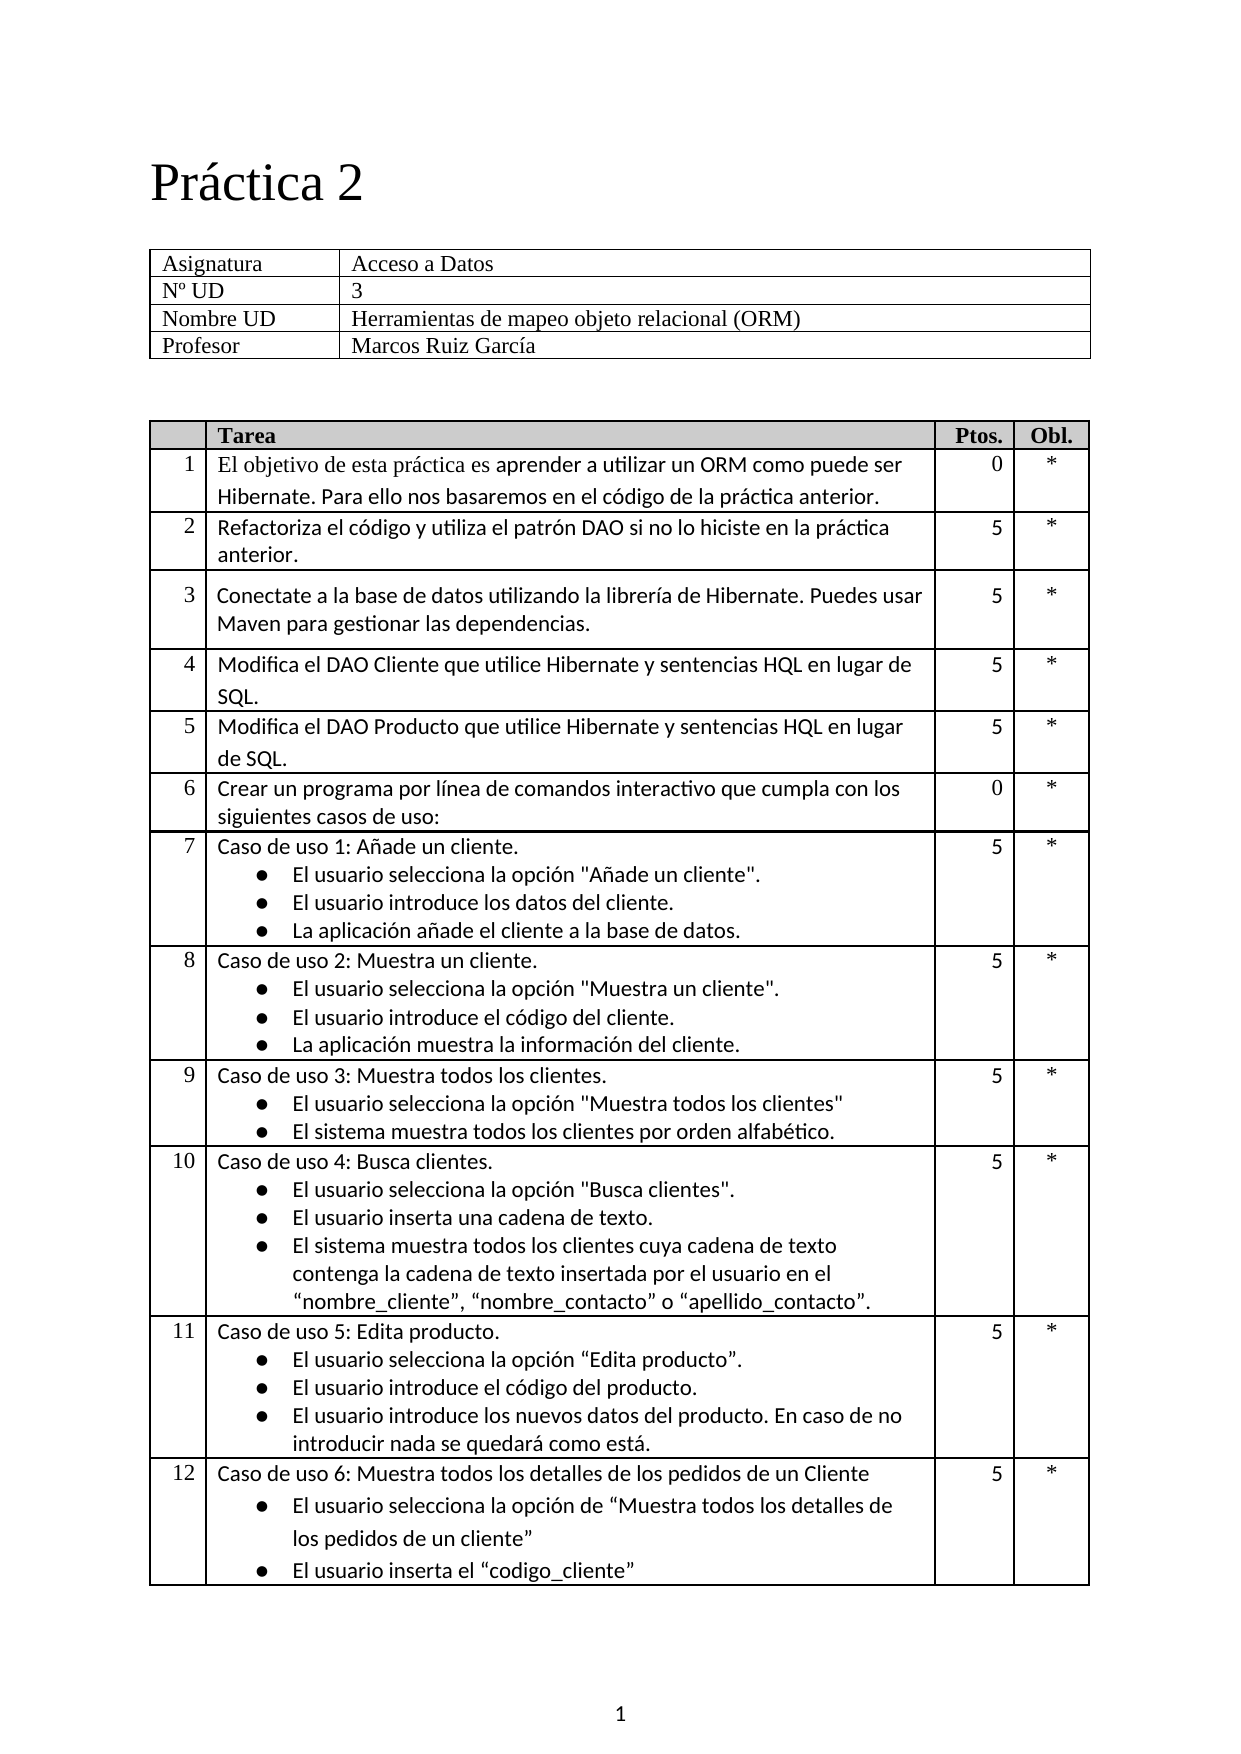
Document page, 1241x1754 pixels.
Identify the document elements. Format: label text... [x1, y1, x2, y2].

table_cell 5 [936, 513, 1013, 569]
table_header Ptos. [936, 422, 1013, 448]
table_cell * [1015, 513, 1088, 569]
table_cell Caso de uso 6: Muestra todos los detalles de los pedidos de un Cliente El usuario selecciona la opción de “Muestra todos los detalles de los pedidos de un cliente” El usuario inserta el “codigo_cliente” El sistema muestra todos los detalles de los pedidos de dicho Cliente con la siguiente información: codigo_pedido codigo_producto cantidad precio_unidad numero_linea [207, 1459, 934, 1584]
table_cell Caso de uso 1: Añade un cliente. El usuario selecciona la opción "Añade un cliente". El usuario introduce los datos del cliente. La aplicación añade el cliente a la base de datos. [207, 833, 934, 944]
table_cell Conectate a la base de datos utilizando la librería de Hibernate. Puedes usar Maven para gestionar las dependencias. [207, 571, 934, 648]
table_cell * [1015, 1147, 1088, 1315]
table_cell * [1015, 712, 1088, 772]
table_cell Refactoriza el código y utiliza el patrón DAO si no lo hiciste en la práctica anterior. [207, 513, 934, 569]
table_cell 5 [936, 1147, 1013, 1315]
table_cell 4 [151, 650, 205, 710]
table_cell 2 [151, 513, 205, 569]
table_cell El objetivo de esta práctica es aprender a utilizar un ORM como puede ser Hibernate. Para ello nos basaremos en el código de la práctica anterior. [207, 450, 934, 511]
table_cell 5 [936, 1061, 1013, 1145]
table_cell Modifica el DAO Producto que utilice Hibernate y sentencias HQL en lugar de SQL. [207, 712, 934, 772]
table_cell 3 [151, 571, 205, 648]
table_cell 5 [936, 833, 1013, 944]
table_cell * [1015, 571, 1088, 648]
table_cell 5 [936, 1459, 1013, 1584]
table_cell * [1015, 1061, 1088, 1145]
table_header Acceso a Datos [340, 250, 1090, 276]
table_cell Nombre UD [151, 305, 339, 331]
table_cell 0 [936, 774, 1013, 830]
table_header [151, 422, 205, 448]
table_cell Caso de uso 4: Busca clientes. El usuario selecciona la opción "Busca clientes". El usuario inserta una cadena de texto. El sistema muestra todos los clientes cuya cadena de texto contenga la cadena de texto insertada por el usuario en el “nombre_cliente”, “nombre_contacto” o “apellido_contacto”. [207, 1147, 934, 1315]
table_cell Modifica el DAO Cliente que utilice Hibernate y sentencias HQL en lugar de SQL. [207, 650, 934, 710]
table_cell Marcos Ruiz García [340, 332, 1090, 358]
table_cell Caso de uso 2: Muestra un cliente. El usuario selecciona la opción "Muestra un cliente". El usuario introduce el código del cliente. La aplicación muestra la información del cliente. [207, 947, 934, 1059]
table_cell * [1015, 1317, 1088, 1457]
table_cell 9 [151, 1061, 205, 1145]
title Práctica 2 [150, 150, 1090, 212]
table_header Obl. [1015, 422, 1088, 448]
table_cell 5 [936, 571, 1013, 648]
table_cell Caso de uso 3: Muestra todos los clientes. El usuario selecciona la opción "Muestra todos los clientes" El sistema muestra todos los clientes por orden alfabético. [207, 1061, 934, 1145]
table_cell * [1015, 774, 1088, 830]
table_cell Herramientas de mapeo objeto relacional (ORM) [340, 305, 1090, 331]
table_cell 6 [151, 774, 205, 830]
table_cell 5 [936, 650, 1013, 710]
table_cell 5 [936, 1317, 1013, 1457]
table_cell 8 [151, 947, 205, 1059]
table_cell * [1015, 650, 1088, 710]
table_cell 3 [340, 277, 1090, 303]
table_cell Profesor [151, 332, 339, 358]
table_header Tarea [207, 422, 934, 448]
table_cell * [1015, 1459, 1088, 1584]
table_cell 10 [151, 1147, 205, 1315]
table_header Asignatura [151, 250, 339, 276]
table_cell 1 [151, 450, 205, 511]
table_cell 5 [151, 712, 205, 772]
table_cell * [1015, 450, 1088, 511]
table_cell 11 [151, 1317, 205, 1457]
table_cell * [1015, 947, 1088, 1059]
table_cell 12 [151, 1459, 205, 1584]
table_cell 0 [936, 450, 1013, 511]
table_cell 5 [936, 712, 1013, 772]
table_cell Caso de uso 5: Edita producto. El usuario selecciona la opción “Edita producto”. El usuario introduce el código del producto. El usuario introduce los nuevos datos del producto. En caso de no introducir nada se quedará como está. [207, 1317, 934, 1457]
table_cell * [1015, 833, 1088, 944]
table_cell Nº UD [151, 277, 339, 303]
table_cell 7 [151, 833, 205, 944]
table_cell 5 [936, 947, 1013, 1059]
table_cell Crear un programa por línea de comandos interactivo que cumpla con los siguientes casos de uso: [207, 774, 934, 830]
